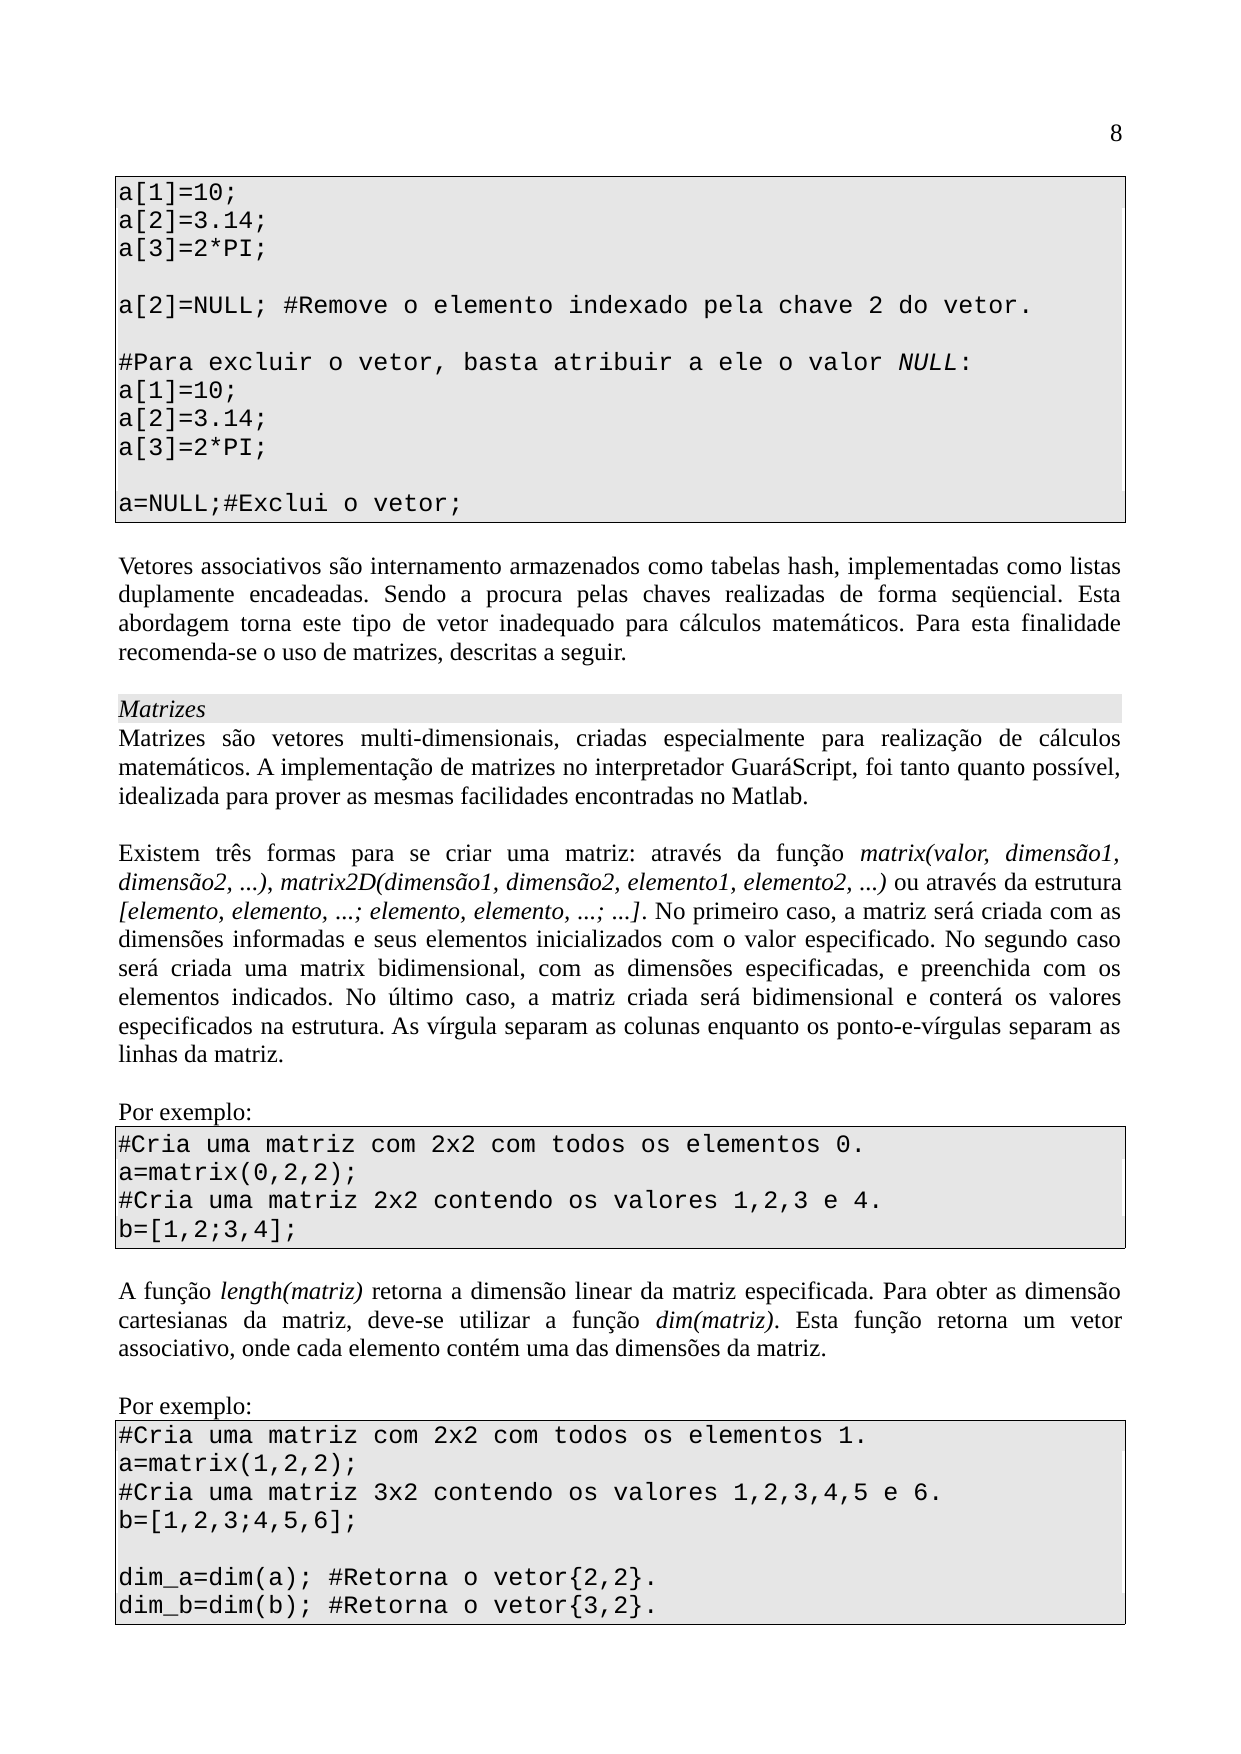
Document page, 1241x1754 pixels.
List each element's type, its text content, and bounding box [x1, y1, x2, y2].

text #Para excluir o vetor, basta atribuir a ele o valor NULL: [118, 349, 1122, 378]
text dim_a=dim(a); #Retorna o vetor{2,2}. [118, 1564, 1122, 1590]
text b=[1,2,3;4,5,6]; [118, 1508, 1122, 1536]
text #Cria uma matriz com 2x2 com todos os elementos 0. [116, 1127, 1125, 1159]
text b=[1,2;3,4]; [116, 1213, 1125, 1248]
text a[2]=3.14; [118, 406, 1122, 434]
text #Cria uma matriz 2x2 contendo os valores 1,2,3 e 4. [118, 1188, 1122, 1213]
text Por exemplo: [118, 1097, 1122, 1126]
text a=matrix(1,2,2); [118, 1451, 1122, 1479]
text #Cria uma matriz com 2x2 com todos os elementos 1. [116, 1421, 1125, 1451]
text Existem três formas para se criar uma matriz: através da função matrix(valor, dimensão1, dimensão2, ...), matrix2D(dimensão1, dimensão2, elemento1, elemento2, ...) ou através da estrutura [elemento, elemento, ...; elemento, elemento, ...; ...]. No primeiro caso, a matriz será criada com as dimensões informadas e seus elementos inicializados com o valor especificado. No segundo caso será criada uma matrix bidimensional, com as dimensões especificadas, e preenchida com os elementos indicados. No último caso, a matriz criada será bidimensional e conterá os valores especificados na estrutura. As vírgula separam as colunas enquanto os ponto-e-vírgulas separam as linhas da matriz. [118, 838, 1122, 1068]
text dim_b=dim(b); #Retorna o vetor{3,2}. [116, 1590, 1125, 1624]
text a[3]=2*PI; [118, 434, 1122, 463]
text a[1]=10; [118, 378, 1122, 406]
text a=NULL;#Exclui o vetor; [116, 488, 1125, 522]
text Vetores associativos são internamento armazenados como tabelas hash, implementadas como listas duplamente encadeadas. Sendo a procura pelas chaves realizadas de forma seqüencial. Esta abordagem torna este tipo de vetor inadequado para cálculos matemáticos. Para esta finalidade recomenda-se o uso de matrizes, descritas a seguir. [118, 551, 1122, 666]
text a[1]=10; [116, 177, 1125, 208]
text Matrizes são vetores multi-dimensionais, criadas especialmente para realização de cálculos matemáticos. A implementação de matrizes no interpretador GuaráScript, foi tanto quanto possível, idealizada para prover as mesmas facilidades encontradas no Matlab. [118, 723, 1122, 809]
text Matrizes [118, 694, 1122, 723]
text a[3]=2*PI; [118, 236, 1122, 264]
text a=matrix(0,2,2); [118, 1159, 1122, 1188]
text #Cria uma matriz 3x2 contendo os valores 1,2,3,4,5 e 6. [118, 1479, 1122, 1508]
text a[2]=3.14; [118, 208, 1122, 236]
text a[2]=NULL; #Remove o elemento indexado pela chave 2 do vetor. [118, 293, 1122, 321]
text Por exemplo: [118, 1391, 1122, 1420]
text A função length(matriz) retorna a dimensão linear da matriz especificada. Para obter as dimensão cartesianas da matriz, deve-se utilizar a função dim(matriz). Esta função retorna um vetor associativo, onde cada elemento contém uma das dimensões da matriz. [118, 1276, 1122, 1362]
